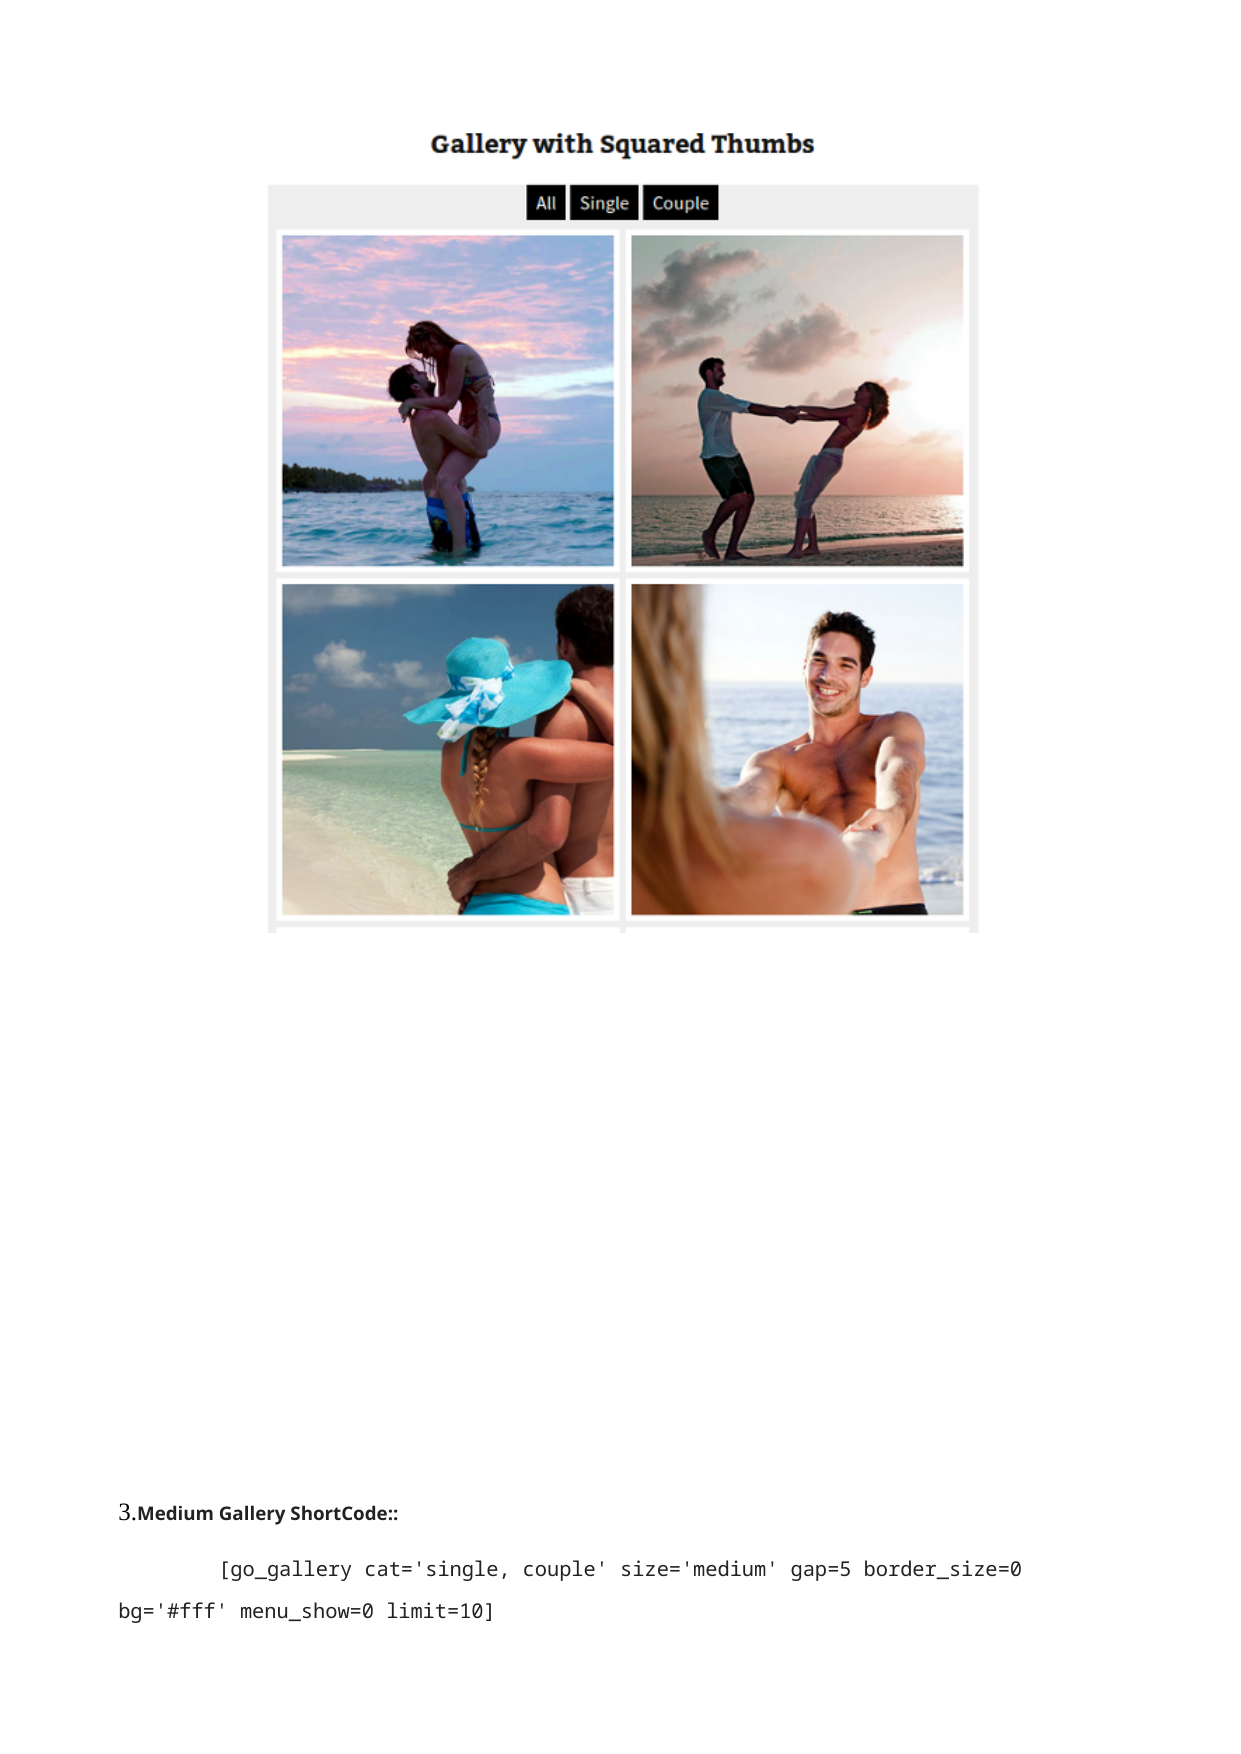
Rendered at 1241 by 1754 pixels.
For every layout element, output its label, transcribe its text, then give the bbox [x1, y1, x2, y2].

list [go_gallery cat='single, couple' size='medium' gap=5 border_size=0 bg='#fff' menu_show=0 limit=10] [118, 1555, 1122, 1624]
list Medium Gallery ShortCode:: [118, 1496, 1122, 1525]
picture [200, 118, 1040, 933]
